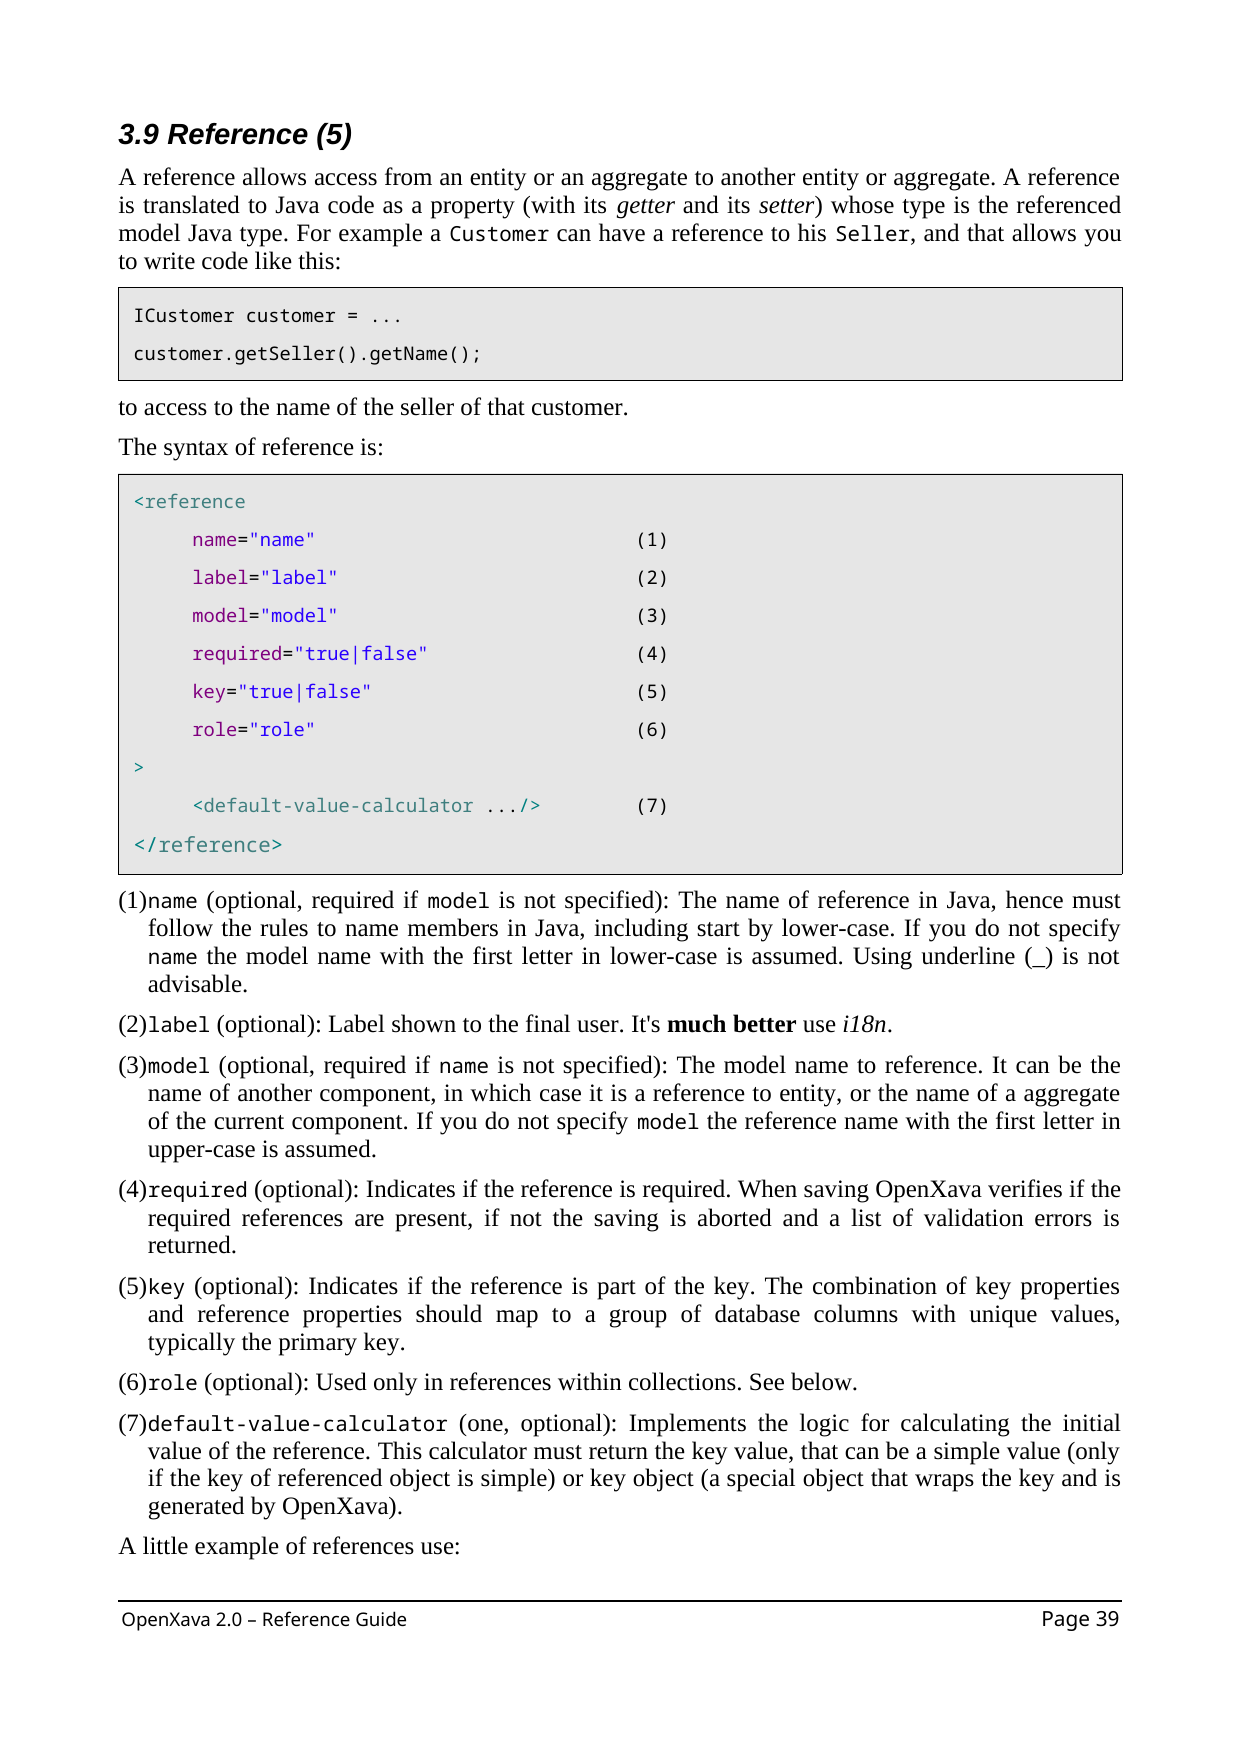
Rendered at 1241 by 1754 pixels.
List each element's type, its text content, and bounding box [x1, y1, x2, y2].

subtitle Reference (5) [118, 118, 1122, 151]
list default-value-calculator (one, optional): Implements the logic for calculating the initial value of the reference. This calculator must return the key value, that can be a simple value (only if the key of referenced object is simple) or key object (a special object that wraps the key and is generated by OpenXava). [118, 1409, 1122, 1520]
text A little example of references use: [118, 1532, 1122, 1560]
text key="true|false" (5) [119, 663, 1122, 702]
text customer.getSeller().getName(); [119, 325, 1122, 380]
text </reference> [119, 816, 1122, 874]
text A reference allows access from an entity or an aggregate to another entity or aggregate. A reference is translated to Java code as a property (with its getter and its setter) whose type is the referenced model Java type. For example a Customer can have a reference to his Seller, and that allows you to write code like this: [118, 163, 1122, 275]
text label="label" (2) [119, 549, 1122, 587]
text The syntax of reference is: [118, 433, 1122, 461]
list required (optional): Indicates if the reference is required. When saving OpenXava verifies if the required references are present, if not the saving is aborted and a list of validation errors is returned. [118, 1176, 1122, 1259]
text model="model" (3) [119, 587, 1122, 626]
list role (optional): Used only in references within collections. See below. [118, 1368, 1122, 1396]
text <default-value-calculator .../> (7) [119, 778, 1122, 816]
text to access to the name of the seller of that customer. [118, 393, 1122, 421]
text role="role" (6) [119, 702, 1122, 739]
text name="name" (1) [119, 511, 1122, 549]
text ICustomer customer = ... [119, 288, 1122, 325]
text > [119, 739, 1122, 778]
text required="true|false" (4) [119, 626, 1122, 663]
list name (optional, required if model is not specified): The name of reference in Java, hence must follow the rules to name members in Java, including start by lower-case. If you do not specify name the model name with the first letter in lower-case is assumed. Using underline (_) is not advisable. [118, 886, 1122, 998]
list label (optional): Label shown to the final user. It's much better use i18n. [118, 1011, 1122, 1039]
list model (optional, required if name is not specified): The model name to reference. It can be the name of another component, in which case it is a reference to entity, or the name of a aggregate of the current component. If you do not specify model the reference name with the first letter in upper-case is assumed. [118, 1051, 1122, 1163]
list key (optional): Indicates if the reference is part of the key. The combination of key properties and reference properties should map to a group of database columns with unique values, typically the primary key. [118, 1272, 1122, 1355]
text <reference [119, 475, 1122, 511]
